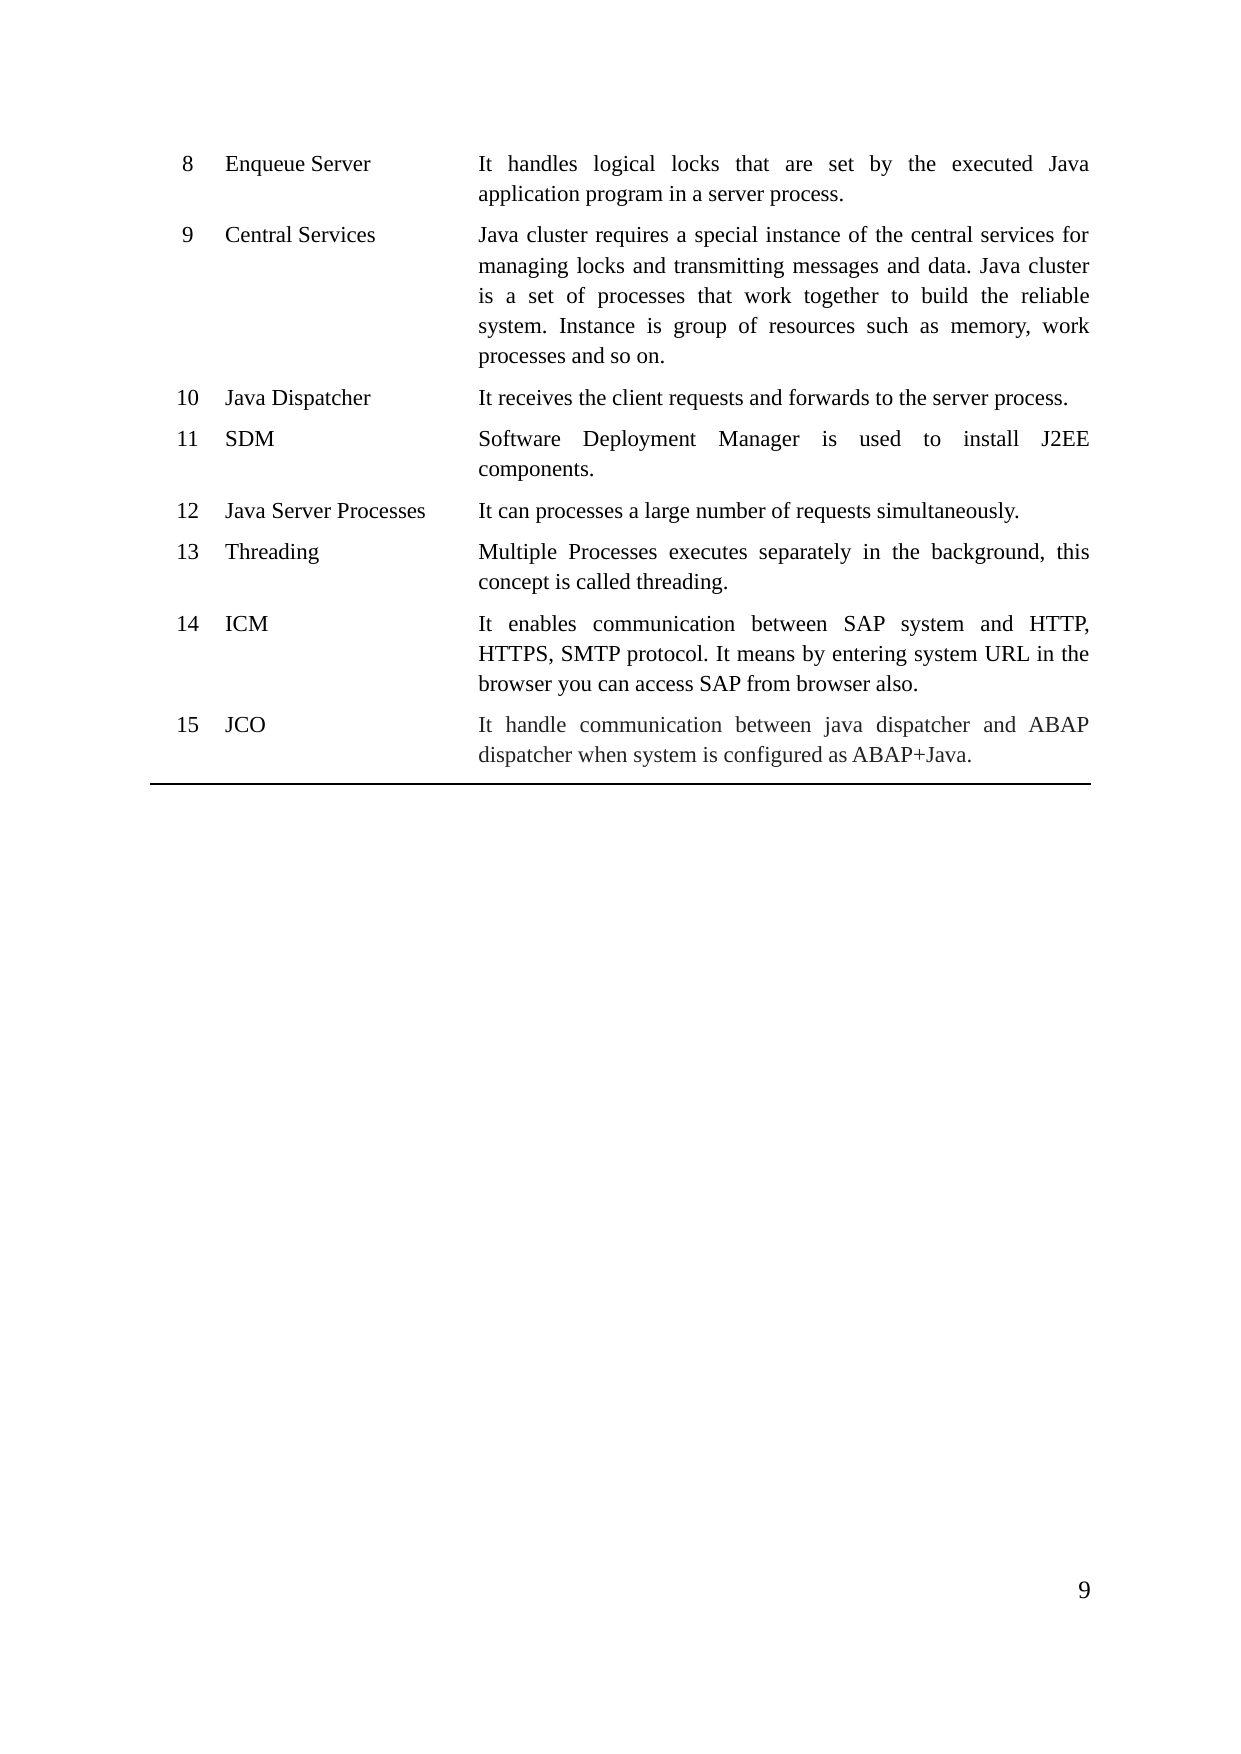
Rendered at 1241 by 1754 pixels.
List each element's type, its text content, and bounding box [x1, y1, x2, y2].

table_cell It handles logical locks that are set by the executed Java application program in a server process. [478, 150, 1091, 222]
table_cell 15 [150, 711, 225, 783]
table_cell Central Services [225, 222, 478, 384]
table_cell It handle communication between java dispatcher and ABAP dispatcher when system is configured as ABAP+Java. [478, 711, 1091, 783]
table_cell Java Dispatcher [225, 384, 478, 425]
table_cell Threading [225, 538, 478, 609]
table_cell 14 [150, 610, 225, 711]
table_cell It can processes a large number of requests simultaneously. [478, 497, 1091, 538]
table_cell 11 [150, 425, 225, 497]
table_cell 9 [150, 222, 225, 384]
table_cell 12 [150, 497, 225, 538]
table_cell 13 [150, 538, 225, 609]
table_cell SDM [225, 425, 478, 497]
table_cell Java Server Processes [225, 497, 478, 538]
table_cell 8 [150, 150, 225, 222]
table_cell Multiple Processes executes separately in the background, this concept is called threading. [478, 538, 1091, 609]
table_cell Java cluster requires a special instance of the central services for managing locks and transmitting messages and data. Java cluster is a set of processes that work together to build the reliable system. Instance is group of resources such as memory, work processes and so on. [478, 222, 1091, 384]
table_cell 10 [150, 384, 225, 425]
table_cell Enqueue Server [225, 150, 478, 222]
table_cell Software Deployment Manager is used to install J2EE components. [478, 425, 1091, 497]
table_cell It receives the client requests and forwards to the server process. [478, 384, 1091, 425]
table_cell ICM [225, 610, 478, 711]
table_cell It enables communication between SAP system and HTTP, HTTPS, SMTP protocol. It means by entering system URL in the browser you can access SAP from browser also. [478, 610, 1091, 711]
table_cell JCO [225, 711, 478, 783]
